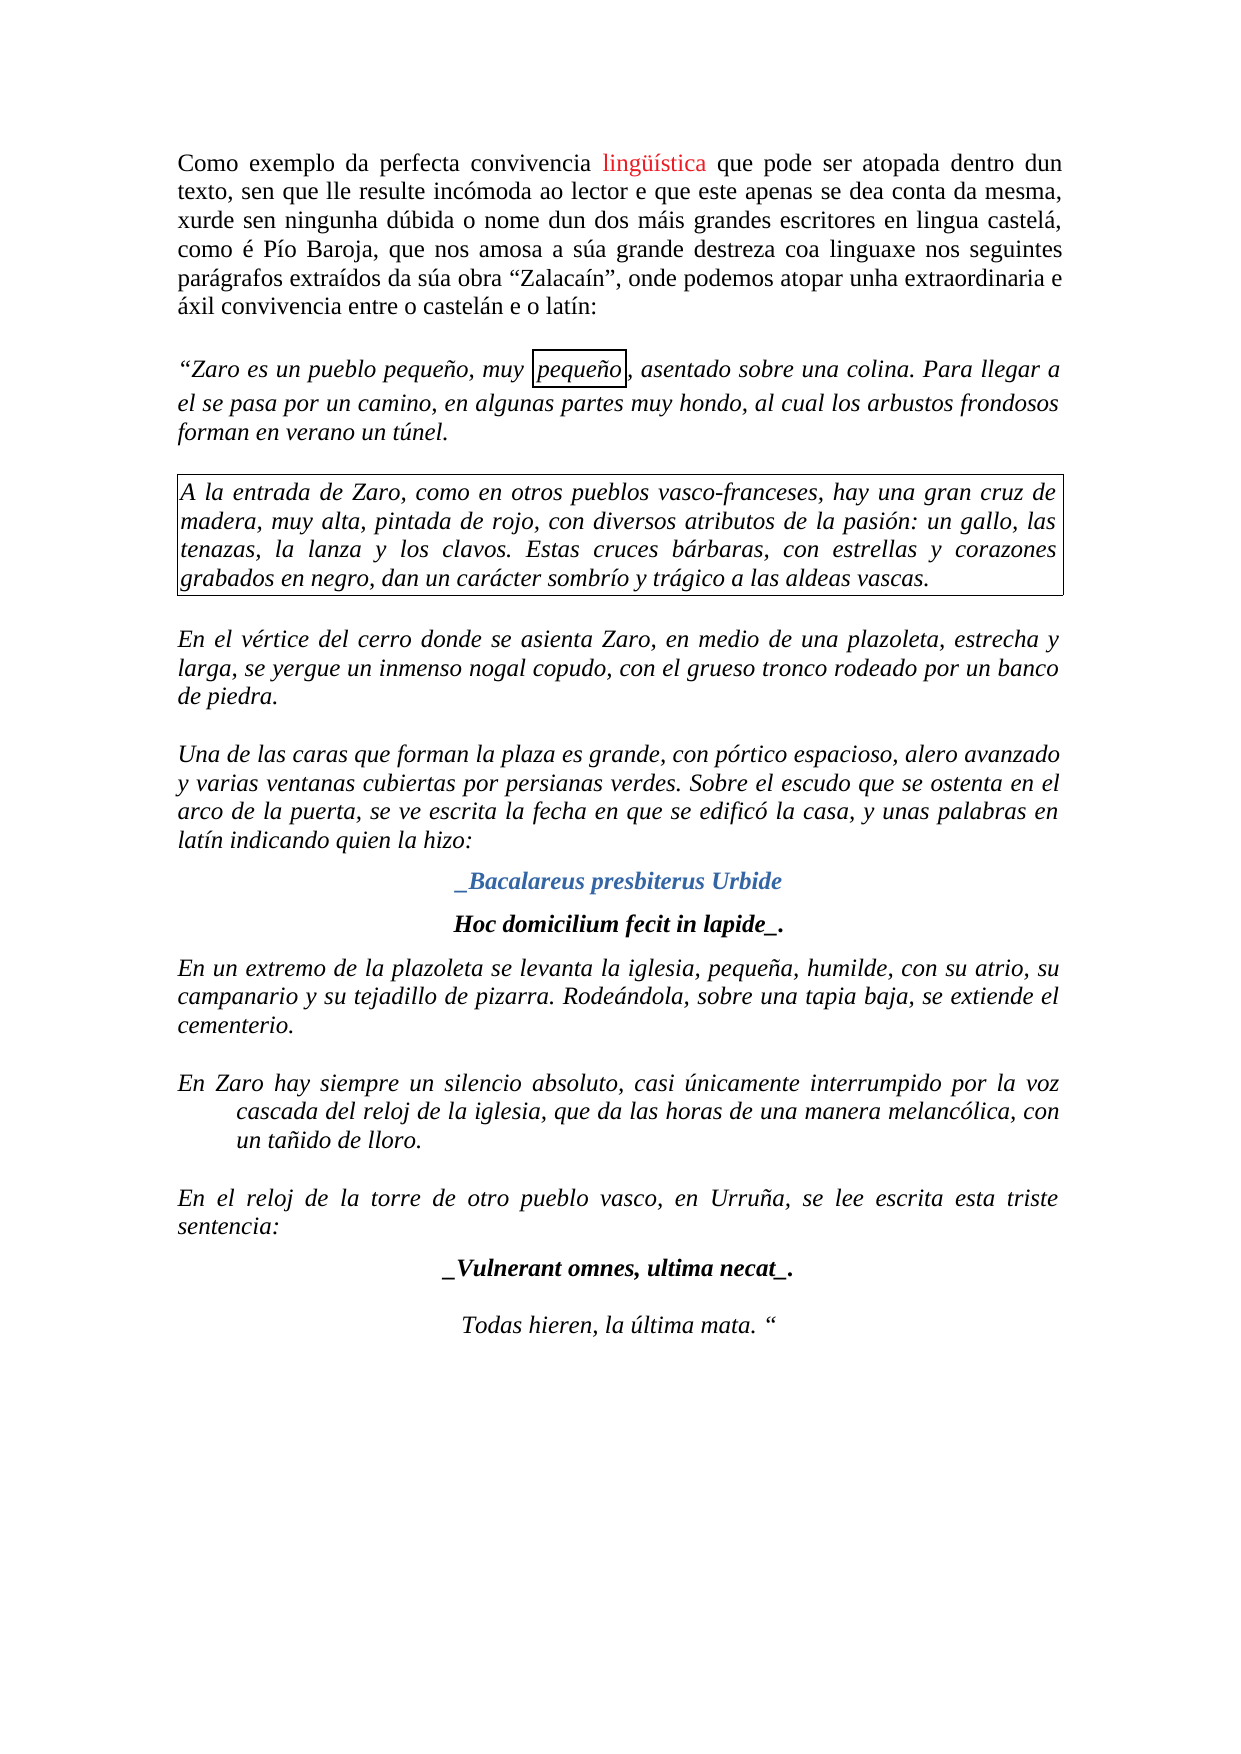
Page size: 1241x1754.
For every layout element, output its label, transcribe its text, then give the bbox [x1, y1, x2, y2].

text A la entrada de Zaro, como en otros pueblos vasco-franceses, hay una gran cruz de madera, muy alta, pintada de rojo, con diversos atributos de la pasión: un gallo, las tenazas, la lanza y los clavos. Estas cruces bárbaras, con estrellas y corazones grabados en negro, dan un carácter sombrío y trágico a las aldeas vascas. [178, 475, 1063, 595]
text En el vértice del cerro donde se asienta Zaro, en medio de una plazoleta, estrecha y larga, se yergue un inmenso nogal copudo, con el grueso tronco rodeado por un banco de piedra. [177, 624, 1063, 710]
text “Zaro es un pueblo pequeño, muy pequeño, asentado sobre una colina. Para llegar a el se pasa por un camino, en algunas partes muy hondo, al cual los arbustos frondosos forman en verano un túnel. [177, 349, 1063, 445]
text _Vulnerant omnes, ultima necat_. [177, 1253, 1063, 1281]
text Como exemplo da perfecta convivencia lingüística que pode ser atopada dentro dun texto, sen que lle resulte incómoda ao lector e que este apenas se dea conta da mesma, xurde sen ningunha dúbida o nome dun dos máis grandes escritores en lingua castelá, como é Pío Baroja, que nos amosa a súa grande destreza coa linguaxe nos seguintes parágrafos extraídos da súa obra “Zalacaín”, onde podemos atopar unha extraordinaria e áxil convivencia entre o castelán e o latín: [177, 148, 1063, 320]
text Una de las caras que forman la plaza es grande, con pórtico espacioso, alero avanzado y varias ventanas cubiertas por persianas verdes. Sobre el escudo que se ostenta en el arco de la puerta, se ve escrita la fecha en que se edificó la casa, y unas palabras en latín indicando quien la hizo: [177, 739, 1063, 854]
text Hoc domicilium fecit in lapide_. [177, 909, 1063, 938]
text En el reloj de la torre de otro pueblo vasco, en Urruña, se lee escrita esta triste sentencia: [177, 1183, 1063, 1240]
text _Bacalareus presbiterus Urbide [177, 866, 1063, 895]
text Todas hieren, la última mata. “ [177, 1310, 1063, 1339]
text En un extremo de la plazoleta se levanta la iglesia, pequeña, humilde, con su atrio, su campanario y su tejadillo de pizarra. Rodeándola, sobre una tapia baja, se extiende el cementerio. [177, 953, 1063, 1039]
text En Zaro hay siempre un silencio absoluto, casi únicamente interrumpido por la voz cascada del reloj de la iglesia, que da las horas de una manera melancólica, con un tañido de lloro. [177, 1068, 1063, 1154]
